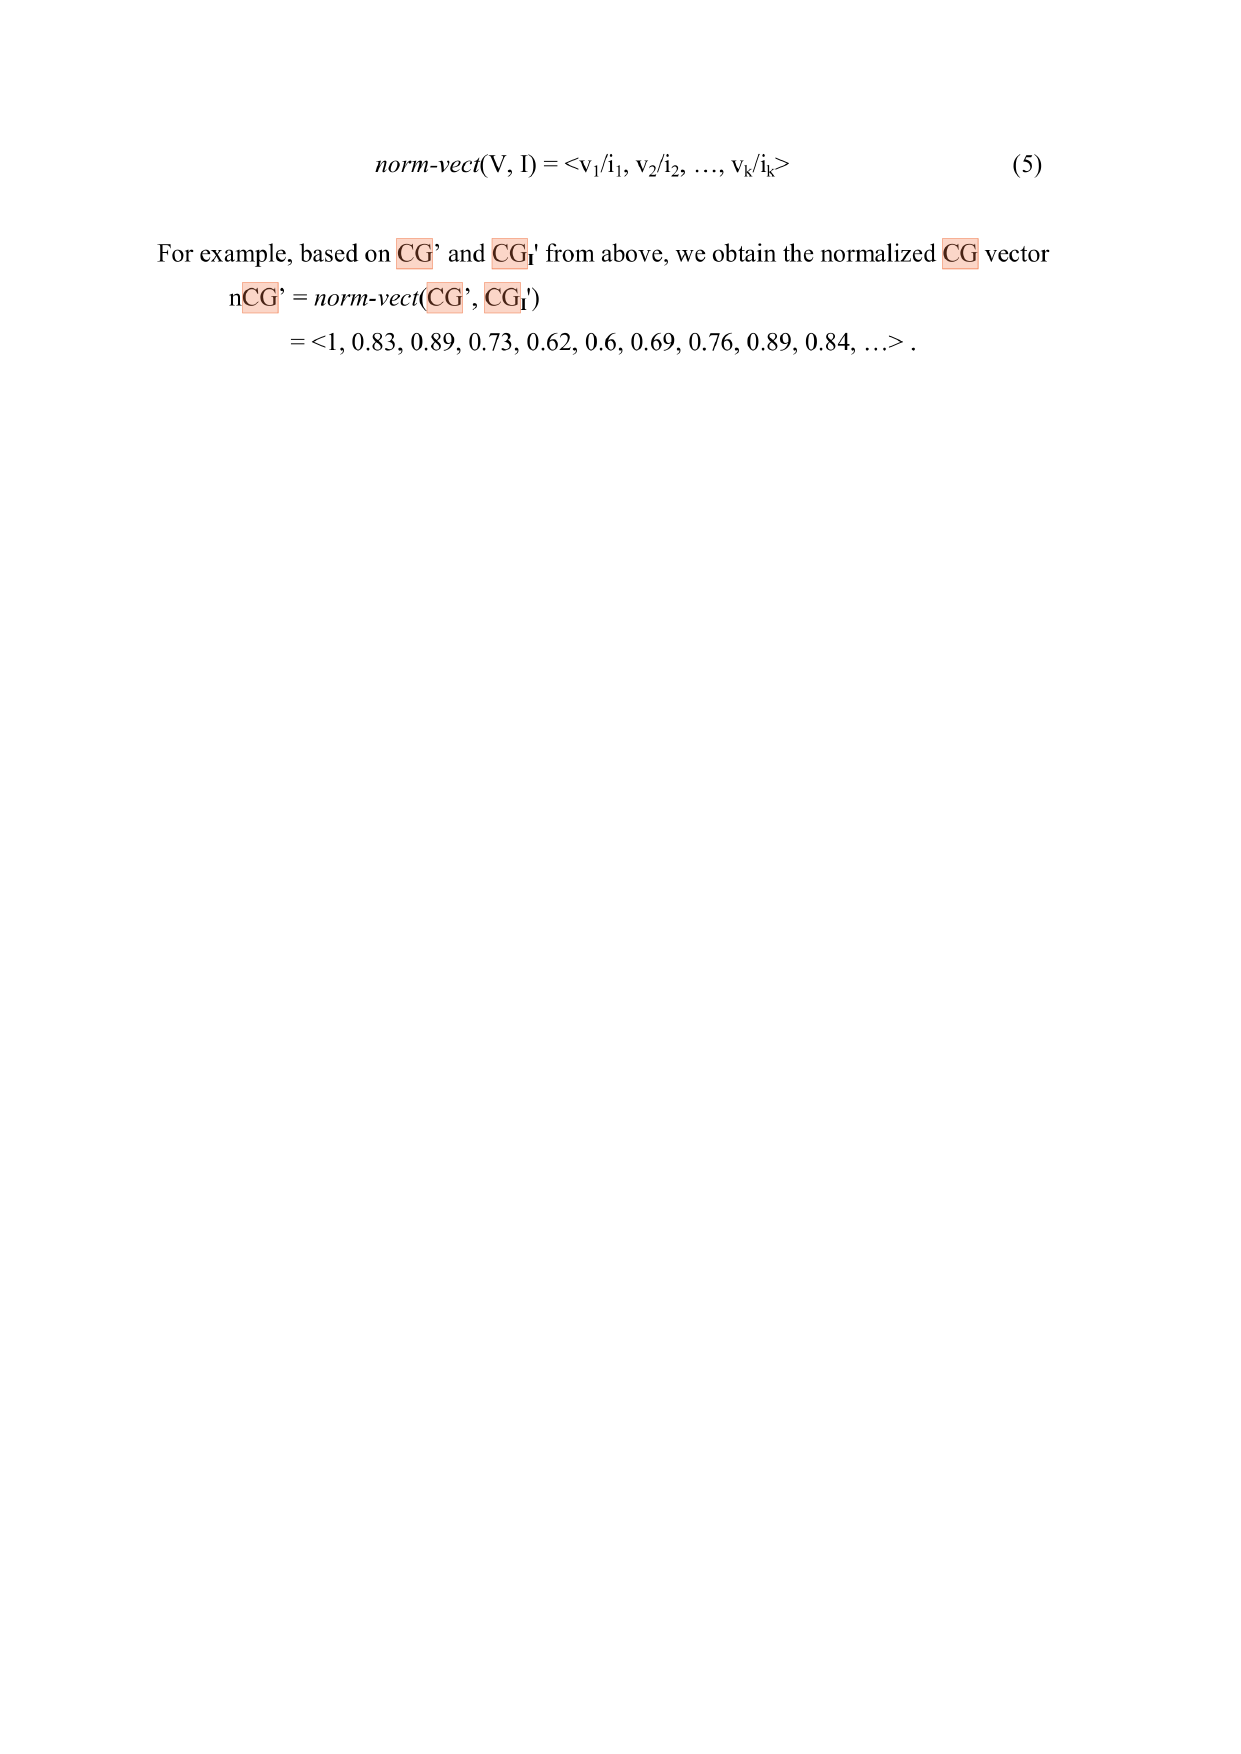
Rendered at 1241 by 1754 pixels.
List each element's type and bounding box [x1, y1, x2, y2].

picture [126, 134, 1131, 361]
